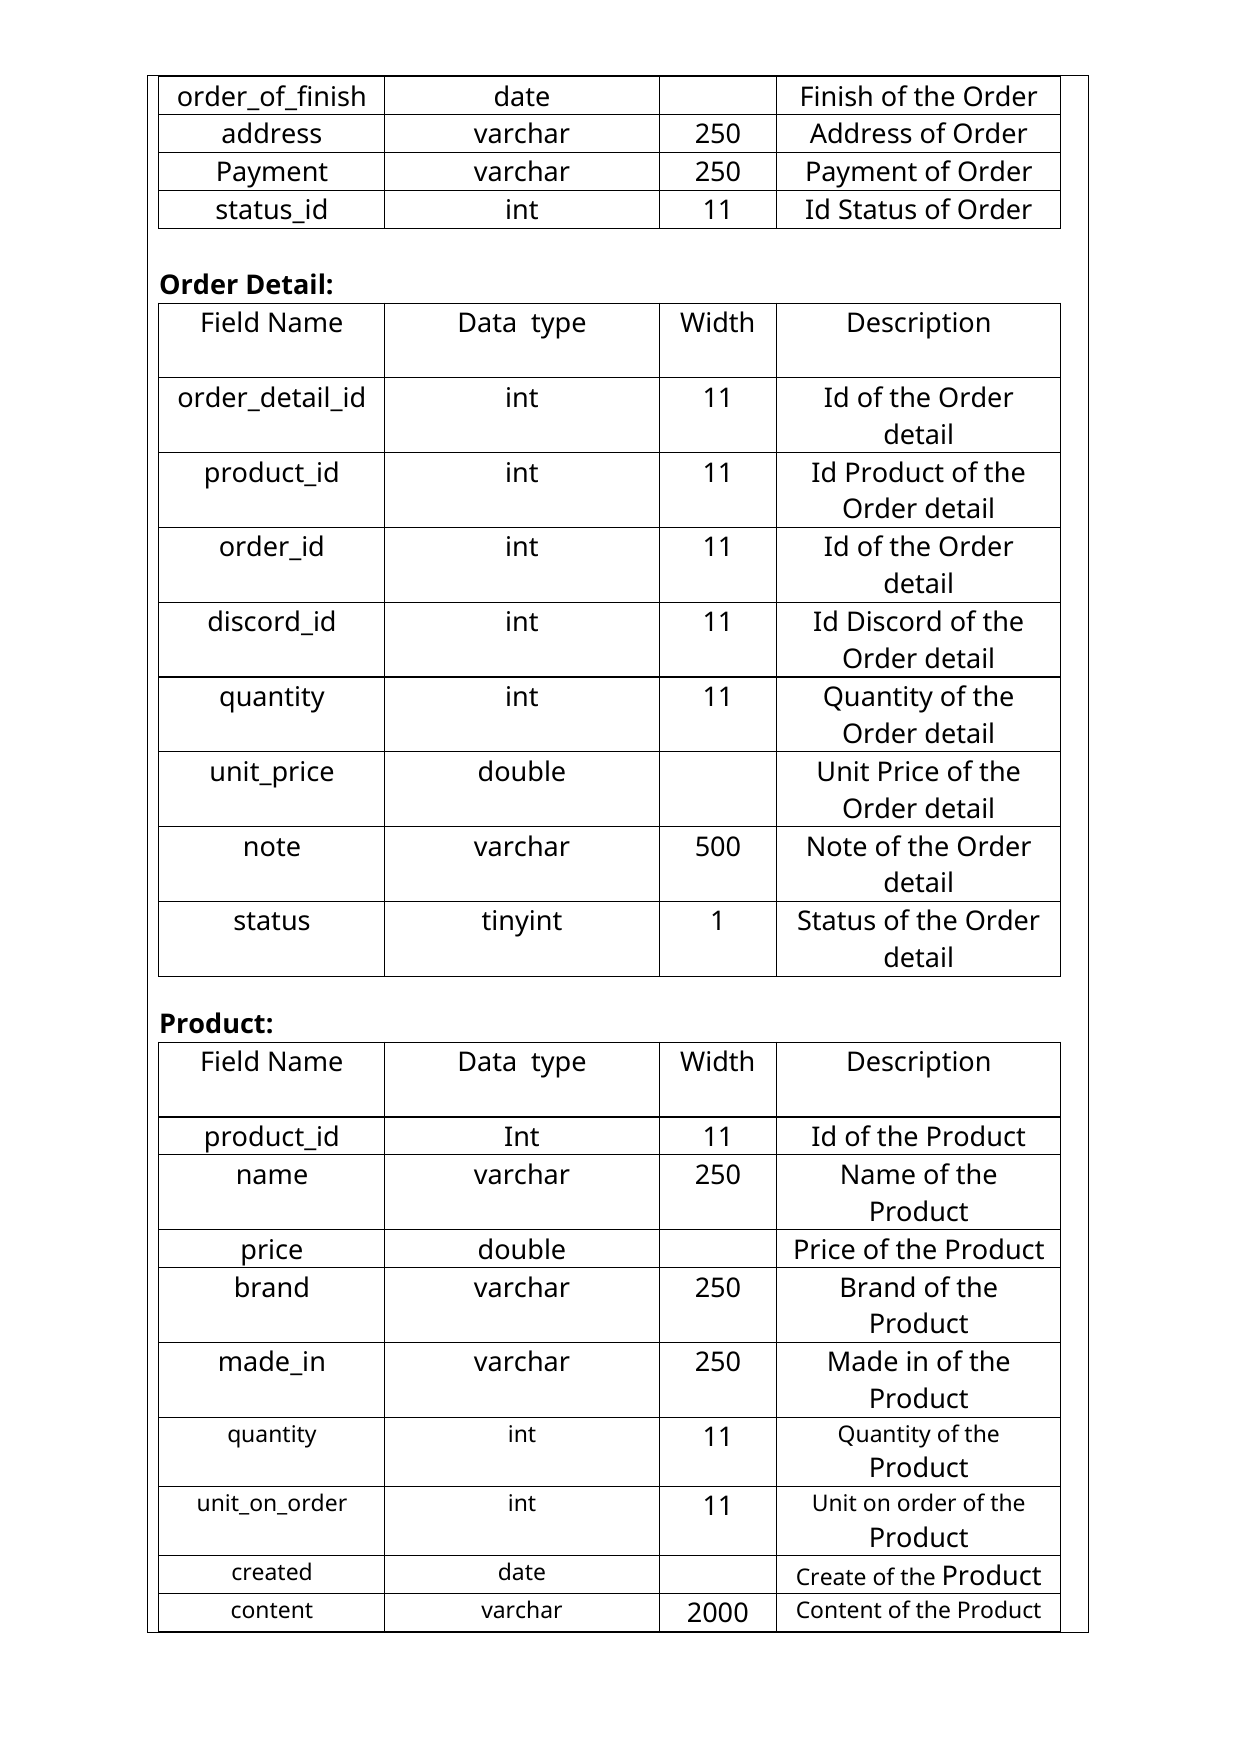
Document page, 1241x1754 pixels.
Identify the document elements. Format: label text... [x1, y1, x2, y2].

table_cell 11 [660, 1418, 776, 1486]
table_cell status_id [159, 191, 384, 228]
table_cell Id Discord of the Order detail [777, 603, 1060, 676]
table_header Width [660, 304, 776, 377]
table_cell varchar [385, 1268, 659, 1342]
table_cell [660, 1230, 776, 1267]
table_cell 250 [660, 1343, 776, 1417]
table_cell varchar [385, 115, 659, 152]
table_cell Id of the Product [777, 1118, 1060, 1154]
table_cell Unit Price of the Order detail [777, 752, 1060, 826]
table_cell brand [159, 1268, 384, 1342]
table_cell double [385, 1230, 659, 1267]
table_header Data type [385, 304, 659, 377]
table_cell quantity [159, 1418, 384, 1486]
table_cell 2000 [660, 1594, 776, 1631]
table_cell content [159, 1594, 384, 1631]
table_cell 11 [660, 678, 776, 751]
table_cell quantity [159, 678, 384, 751]
table_cell Address of Order [777, 115, 1060, 152]
table_cell int [385, 1418, 659, 1486]
table_cell int [385, 453, 659, 527]
table_cell 1 [660, 902, 776, 976]
table_header Data type [385, 1043, 659, 1116]
table_cell varchar [385, 1594, 659, 1631]
table_header Field Name [159, 1043, 384, 1116]
table_cell address [159, 115, 384, 152]
table_cell 11 [660, 191, 776, 228]
table_cell 250 [660, 1155, 776, 1229]
table_cell Status of the Order detail [777, 902, 1060, 976]
table_header Field Name [159, 304, 384, 377]
table_cell unit_price [159, 752, 384, 826]
table_cell int [385, 378, 659, 452]
table_cell order_id [159, 528, 384, 602]
table_cell Create of the Product [777, 1556, 1060, 1593]
table_cell product_id [159, 453, 384, 527]
table_cell made_in [159, 1343, 384, 1417]
table_cell created [159, 1556, 384, 1593]
table_cell 500 [660, 827, 776, 901]
table_cell double [385, 752, 659, 826]
table_cell Id Product of the Order detail [777, 453, 1060, 527]
table_cell [660, 77, 776, 114]
table_cell Name of the Product [777, 1155, 1060, 1229]
table_cell [660, 752, 776, 826]
table_cell int [385, 191, 659, 228]
table_cell product_id [159, 1118, 384, 1154]
table_cell int [385, 603, 659, 676]
table_cell Unit on order of the Product [777, 1487, 1060, 1555]
table_cell unit_on_order [159, 1487, 384, 1555]
table_cell int [385, 1487, 659, 1555]
table_cell 11 [660, 603, 776, 676]
table_cell name [159, 1155, 384, 1229]
table_cell Price of the Product [777, 1230, 1060, 1267]
table_cell order_of_finish [159, 77, 384, 114]
table_cell Id of the Order detail [777, 528, 1060, 602]
table_header Description [777, 304, 1060, 377]
table_cell 250 [660, 115, 776, 152]
table_cell int [385, 678, 659, 751]
table_cell 11 [660, 1487, 776, 1555]
table_cell Note of the Order detail [777, 827, 1060, 901]
table_cell Payment [159, 153, 384, 190]
table_cell Quantity of the Product [777, 1418, 1060, 1486]
table_cell varchar [385, 1343, 659, 1417]
table_cell [660, 1556, 776, 1593]
table_cell Content of the Product [777, 1594, 1060, 1631]
table_cell status [159, 902, 384, 976]
table_cell 250 [660, 153, 776, 190]
table_cell 11 [660, 528, 776, 602]
table_header Description [777, 1043, 1060, 1116]
table_cell 250 [660, 1268, 776, 1342]
table_cell varchar [385, 153, 659, 190]
table_cell discord_id [159, 603, 384, 676]
table_cell varchar [385, 1155, 659, 1229]
table_cell Payment of Order [777, 153, 1060, 190]
table_cell Made in of the Product [777, 1343, 1060, 1417]
table_cell price [159, 1230, 384, 1267]
table_header Width [660, 1043, 776, 1116]
table_cell tinyint [385, 902, 659, 976]
table_cell date [385, 1556, 659, 1593]
table_cell int [385, 528, 659, 602]
table_cell Brand of the Product [777, 1268, 1060, 1342]
table_header Order Detail: Product: [148, 76, 1088, 1632]
table_cell 11 [660, 1118, 776, 1154]
table_cell 11 [660, 378, 776, 452]
table_cell Int [385, 1118, 659, 1154]
table_cell Id Status of Order [777, 191, 1060, 228]
table_cell date [385, 77, 659, 114]
table_cell Quantity of the Order detail [777, 678, 1060, 751]
table_cell varchar [385, 827, 659, 901]
table_cell Finish of the Order [777, 77, 1060, 114]
table_cell 11 [660, 453, 776, 527]
table_cell note [159, 827, 384, 901]
table_cell order_detail_id [159, 378, 384, 452]
table_cell Id of the Order detail [777, 378, 1060, 452]
